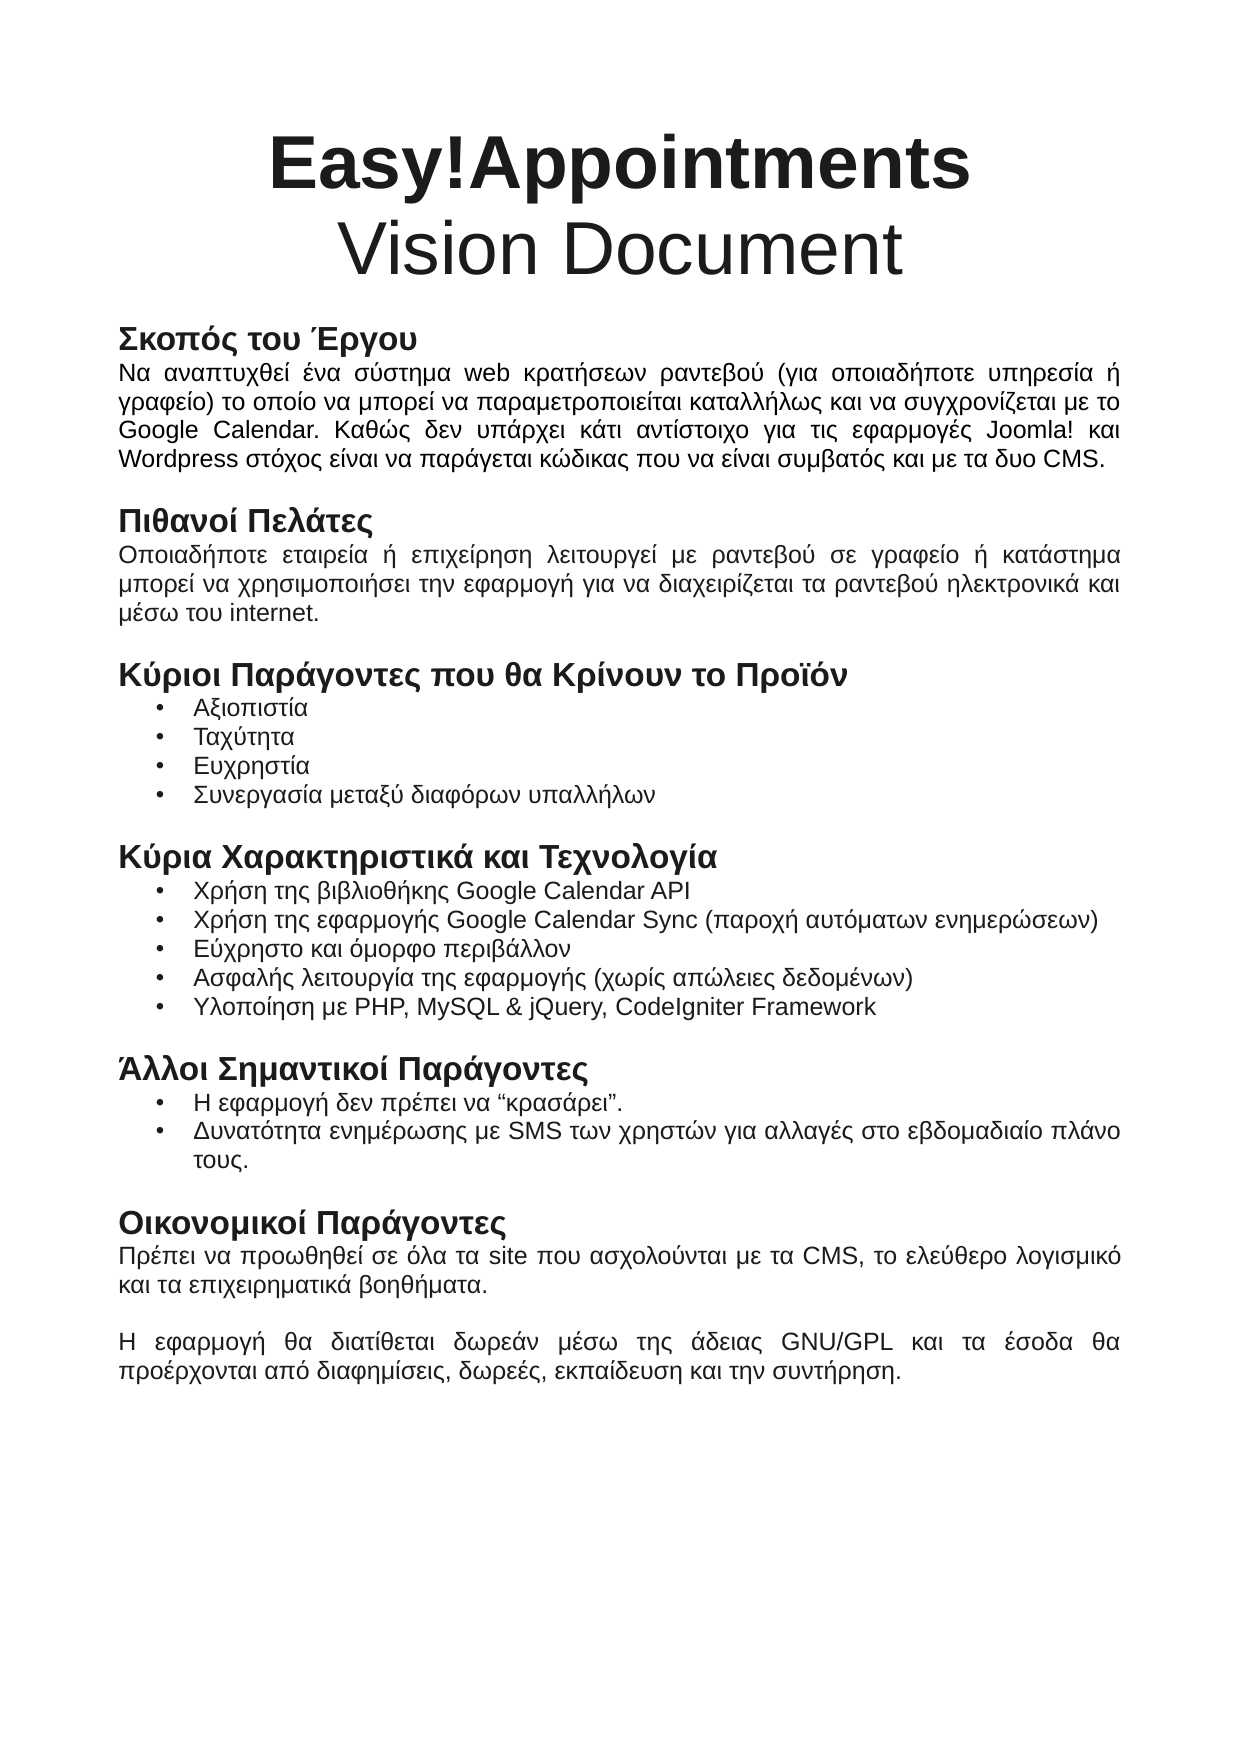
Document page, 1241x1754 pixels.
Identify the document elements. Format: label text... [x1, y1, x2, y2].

list Εύχρηστο και όμορφο περιβάλλον [156, 934, 1122, 963]
list Χρήση της εφαρμογής Google Calendar Sync (παροχή αυτόματων ενημερώσεων) [156, 905, 1122, 934]
text Οποιαδήποτε εταιρεία ή επιχείρηση λειτουργεί με ραντεβού σε γραφείο ή κατάστημα μπορεί να χρησιμοποιήσει την εφαρμογή για να διαχειρίζεται τα ραντεβού ηλεκτρονικά και μέσω του internet. [118, 540, 1122, 626]
list Ασφαλής λειτουργία της εφαρμογής (χωρίς απώλειες δεδομένων) [156, 963, 1122, 991]
text Η εφαρμογή θα διατίθεται δωρεάν μέσω της άδειας GNU/GPL και τα έσοδα θα προέρχονται από διαφημίσεις, δωρεές, εκπαίδευση και την συντήρηση. [118, 1327, 1122, 1385]
text Οικονομικοί Παράγοντες [118, 1203, 1122, 1241]
list Αξιοπιστία [156, 693, 1122, 722]
text Άλλοι Σημαντικοί Παράγοντες [118, 1049, 1122, 1087]
text Vision Document [118, 204, 1122, 291]
text Πρέπει να προωθηθεί σε όλα τα site που ασχολούνται με τα CMS, το ελεύθερο λογισμικό και τα επιχειρηματικά βοηθήματα. [118, 1241, 1122, 1299]
list Ταχύτητα [156, 722, 1122, 751]
text Πιθανοί Πελάτες [118, 502, 1122, 540]
text Κύριοι Παράγοντες που θα Κρίνουν το Προϊόν [118, 655, 1122, 693]
text Να αναπτυχθεί ένα σύστημα web κρατήσεων ραντεβού (για οποιαδήποτε υπηρεσία ή γραφείο) το οποίο να μπορεί να παραμετροποιείται καταλλήλως και να συγχρονίζεται με το Google Calendar. Καθώς δεν υπάρχει κάτι αντίστοιχο για τις εφαρμογές Joomla! και Wordpress στόχος είναι να παράγεται κώδικας που να είναι συμβατός και με τα δυο CMS. [118, 358, 1122, 473]
text Κύρια Χαρακτηριστικά και Τεχνολογία [118, 838, 1122, 876]
list Υλοποίηση με PHP, MySQL & jQuery, CodeIgniter Framework [156, 991, 1122, 1020]
list Χρήση της βιβλιοθήκης Google Calendar API [156, 876, 1122, 905]
list Ευχρηστία [156, 751, 1122, 780]
text Easy!Appointments [118, 118, 1122, 204]
list Δυνατότητα ενημέρωσης με SMS των χρηστών για αλλαγές στο εβδομαδιαίο πλάνο τους. [156, 1116, 1122, 1174]
text Σκοπός του Έργου [118, 319, 1122, 358]
list Η εφαρμογή δεν πρέπει να “κρασάρει”. [156, 1087, 1122, 1116]
list Συνεργασία μεταξύ διαφόρων υπαλλήλων [156, 780, 1122, 809]
